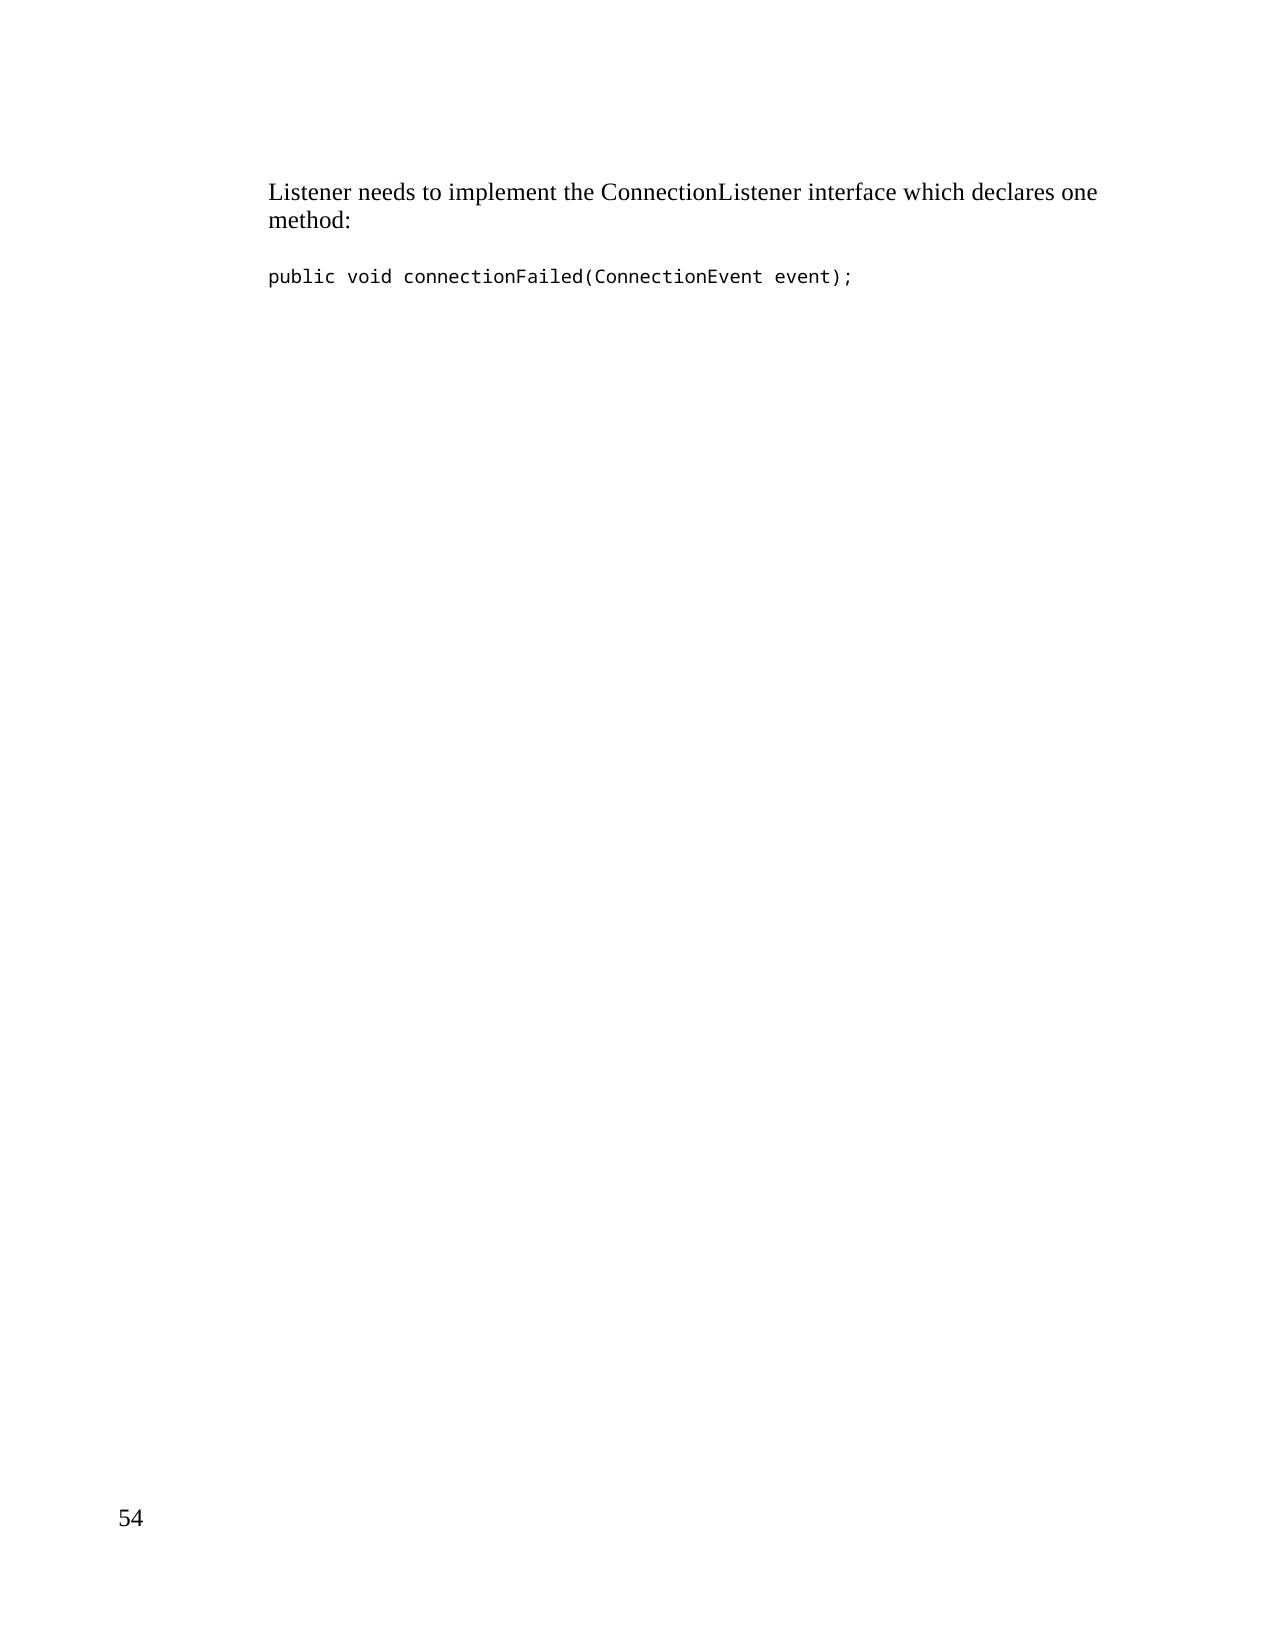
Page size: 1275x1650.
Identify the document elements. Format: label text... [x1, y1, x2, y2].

text public void connectionFailed(ConnectionEvent event); [268, 263, 1157, 289]
text Listener needs to implement the ConnectionListener interface which declares one method: [268, 177, 1157, 234]
